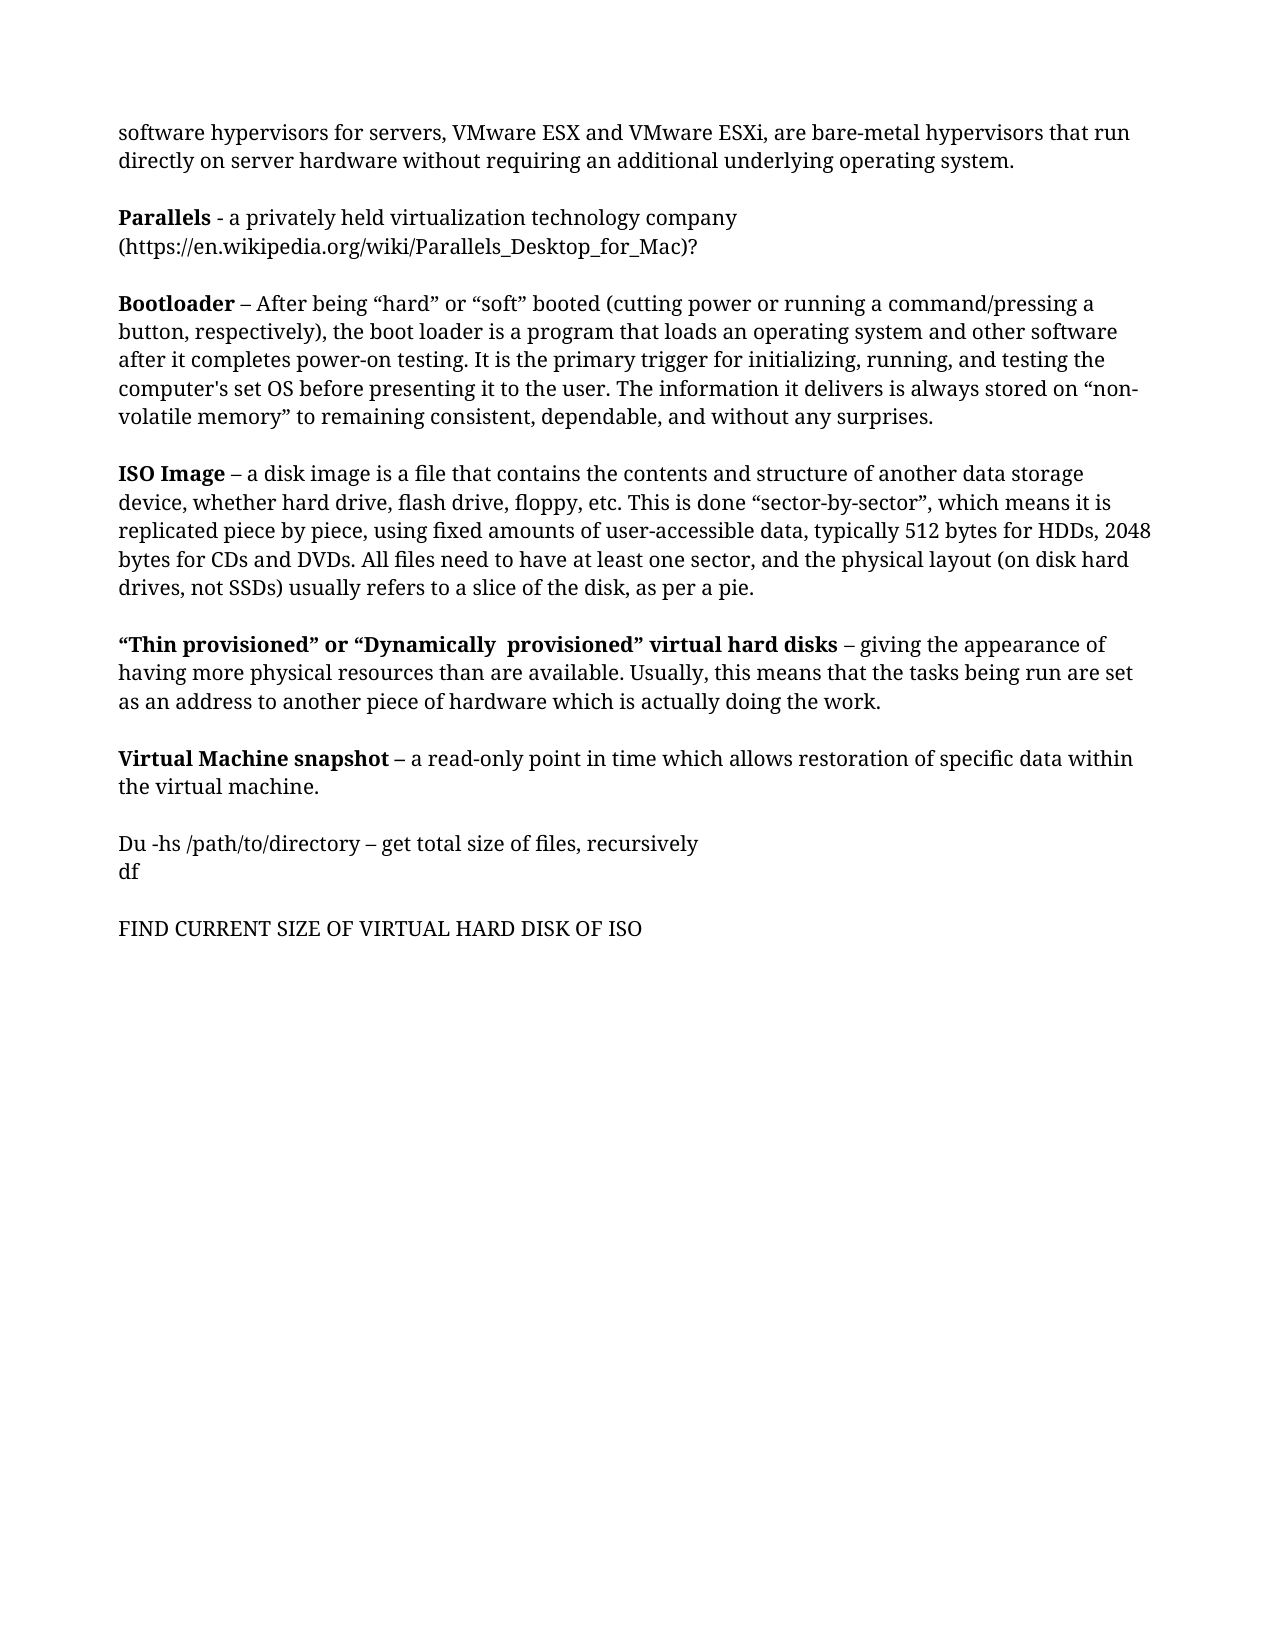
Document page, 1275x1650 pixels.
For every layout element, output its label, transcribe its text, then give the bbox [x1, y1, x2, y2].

text FIND CURRENT SIZE OF VIRTUAL HARD DISK OF ISO [118, 914, 1157, 943]
text Virtual Machine snapshot – a read-only point in time which allows restoration of specific data within the virtual machine. [118, 744, 1157, 801]
text ISO Image – a disk image is a file that contains the contents and structure of another data storage device, whether hard drive, flash drive, floppy, etc. This is done “sector-by-sector”, which means it is replicated piece by piece, using fixed amounts of user-accessible data, typically 512 bytes for HDDs, 2048 bytes for CDs and DVDs. All files need to have at least one sector, and the physical layout (on disk hard drives, not SSDs) usually refers to a slice of the disk, as per a pie. [118, 459, 1157, 602]
text Parallels - a privately held virtualization technology company (https://en.wikipedia.org/wiki/Parallels_Desktop_for_Mac)? [118, 203, 1157, 260]
text df [118, 857, 1157, 886]
text “Thin provisioned” or “Dynamically provisioned” virtual hard disks – giving the appearance of having more physical resources than are available. Usually, this means that the tasks being run are set as an address to another piece of hardware which is actually doing the work. [118, 630, 1157, 715]
text Du -hs /path/to/directory – get total size of files, recursively [118, 829, 1157, 857]
text Bootloader – After being “hard” or “soft” booted (cutting power or running a command/pressing a button, respectively), the boot loader is a program that loads an operating system and other software after it completes power-on testing. It is the primary trigger for initializing, running, and testing the computer's set OS before presenting it to the user. The information it delivers is always stored on “non-volatile memory” to remaining consistent, dependable, and without any surprises. [118, 289, 1157, 431]
text software hypervisors for servers, VMware ESX and VMware ESXi, are bare-metal hypervisors that run directly on server hardware without requiring an additional underlying operating system. [118, 118, 1157, 175]
